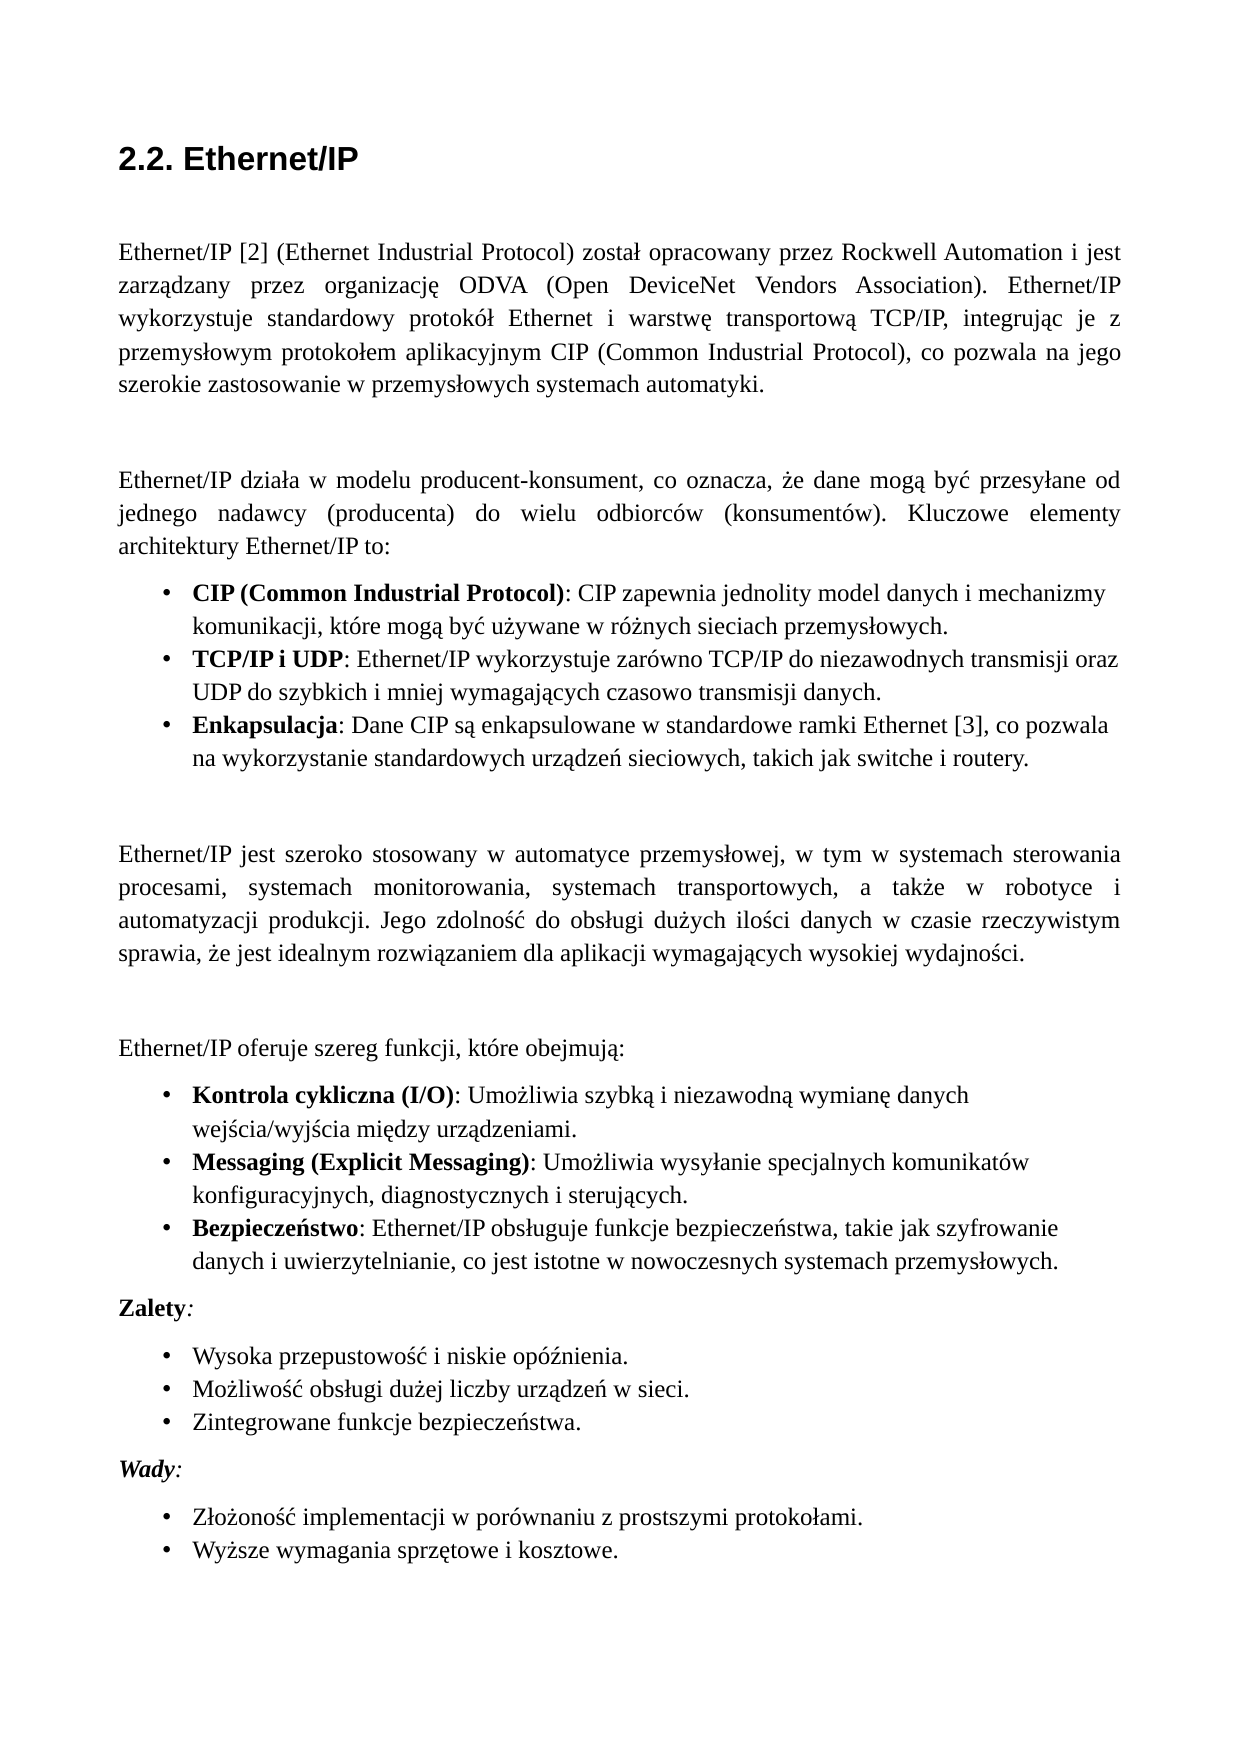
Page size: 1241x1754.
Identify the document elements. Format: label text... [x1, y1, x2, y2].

list Zintegrowane funkcje bezpieczeństwa. [162, 1407, 1122, 1436]
list Złożoność implementacji w porównaniu z prostszymi protokołami. [162, 1502, 1122, 1531]
text Ethernet/IP [2] (Ethernet Industrial Protocol) został opracowany przez Rockwell Automation i jest zarządzany przez organizację ODVA (Open DeviceNet Vendors Association). Ethernet/IP wykorzystuje standardowy protokół Ethernet i warstwę transportową TCP/IP, integrując je z przemysłowym protokołem aplikacyjnym CIP (Common Industrial Protocol), co pozwala na jego szerokie zastosowanie w przemysłowych systemach automatyki. [118, 237, 1122, 398]
list Wyższe wymagania sprzętowe i kosztowe. [162, 1535, 1122, 1564]
text Ethernet/IP jest szeroko stosowany w automatyce przemysłowej, w tym w systemach sterowania procesami, systemach monitorowania, systemach transportowych, a także w robotyce i automatyzacji produkcji. Jego zdolność do obsługi dużych ilości danych w czasie rzeczywistym sprawia, że jest idealnym rozwiązaniem dla aplikacji wymagających wysokiej wydajności. [118, 839, 1122, 967]
list Kontrola cykliczna (I/O): Umożliwia szybką i niezawodną wymianę danych wejścia/wyjścia między urządzeniami. [162, 1081, 1122, 1142]
list Enkapsulacja: Dane CIP są enkapsulowane w standardowe ramki Ethernet [3], co pozwala na wykorzystanie standardowych urządzeń sieciowych, takich jak switche i routery. [162, 711, 1122, 772]
subtitle 2.2. Ethernet/IP [118, 139, 1122, 177]
list Możliwość obsługi dużej liczby urządzeń w sieci. [162, 1374, 1122, 1403]
list Bezpieczeństwo: Ethernet/IP obsługuje funkcje bezpieczeństwa, takie jak szyfrowanie danych i uwierzytelnianie, co jest istotne w nowoczesnych systemach przemysłowych. [162, 1213, 1122, 1274]
list Messaging (Explicit Messaging): Umożliwia wysyłanie specjalnych komunikatów konfiguracyjnych, diagnostycznych i sterujących. [162, 1147, 1122, 1208]
list CIP (Common Industrial Protocol): CIP zapewnia jednolity model danych i mechanizmy komunikacji, które mogą być używane w różnych sieciach przemysłowych. [162, 578, 1122, 640]
text Ethernet/IP działa w modelu producent-konsument, co oznacza, że dane mogą być przesyłane od jednego nadawcy (producenta) do wielu odbiorców (konsumentów). Kluczowe elementy architektury Ethernet/IP to: [118, 465, 1122, 559]
text Zalety: [118, 1293, 1122, 1322]
list TCP/IP i UDP: Ethernet/IP wykorzystuje zarówno TCP/IP do niezawodnych transmisji oraz UDP do szybkich i mniej wymagających czasowo transmisji danych. [162, 644, 1122, 706]
text Wady: [118, 1454, 1122, 1483]
list Wysoka przepustowość i niskie opóźnienia. [162, 1341, 1122, 1370]
text Ethernet/IP oferuje szereg funkcji, które obejmują: [118, 1033, 1122, 1062]
